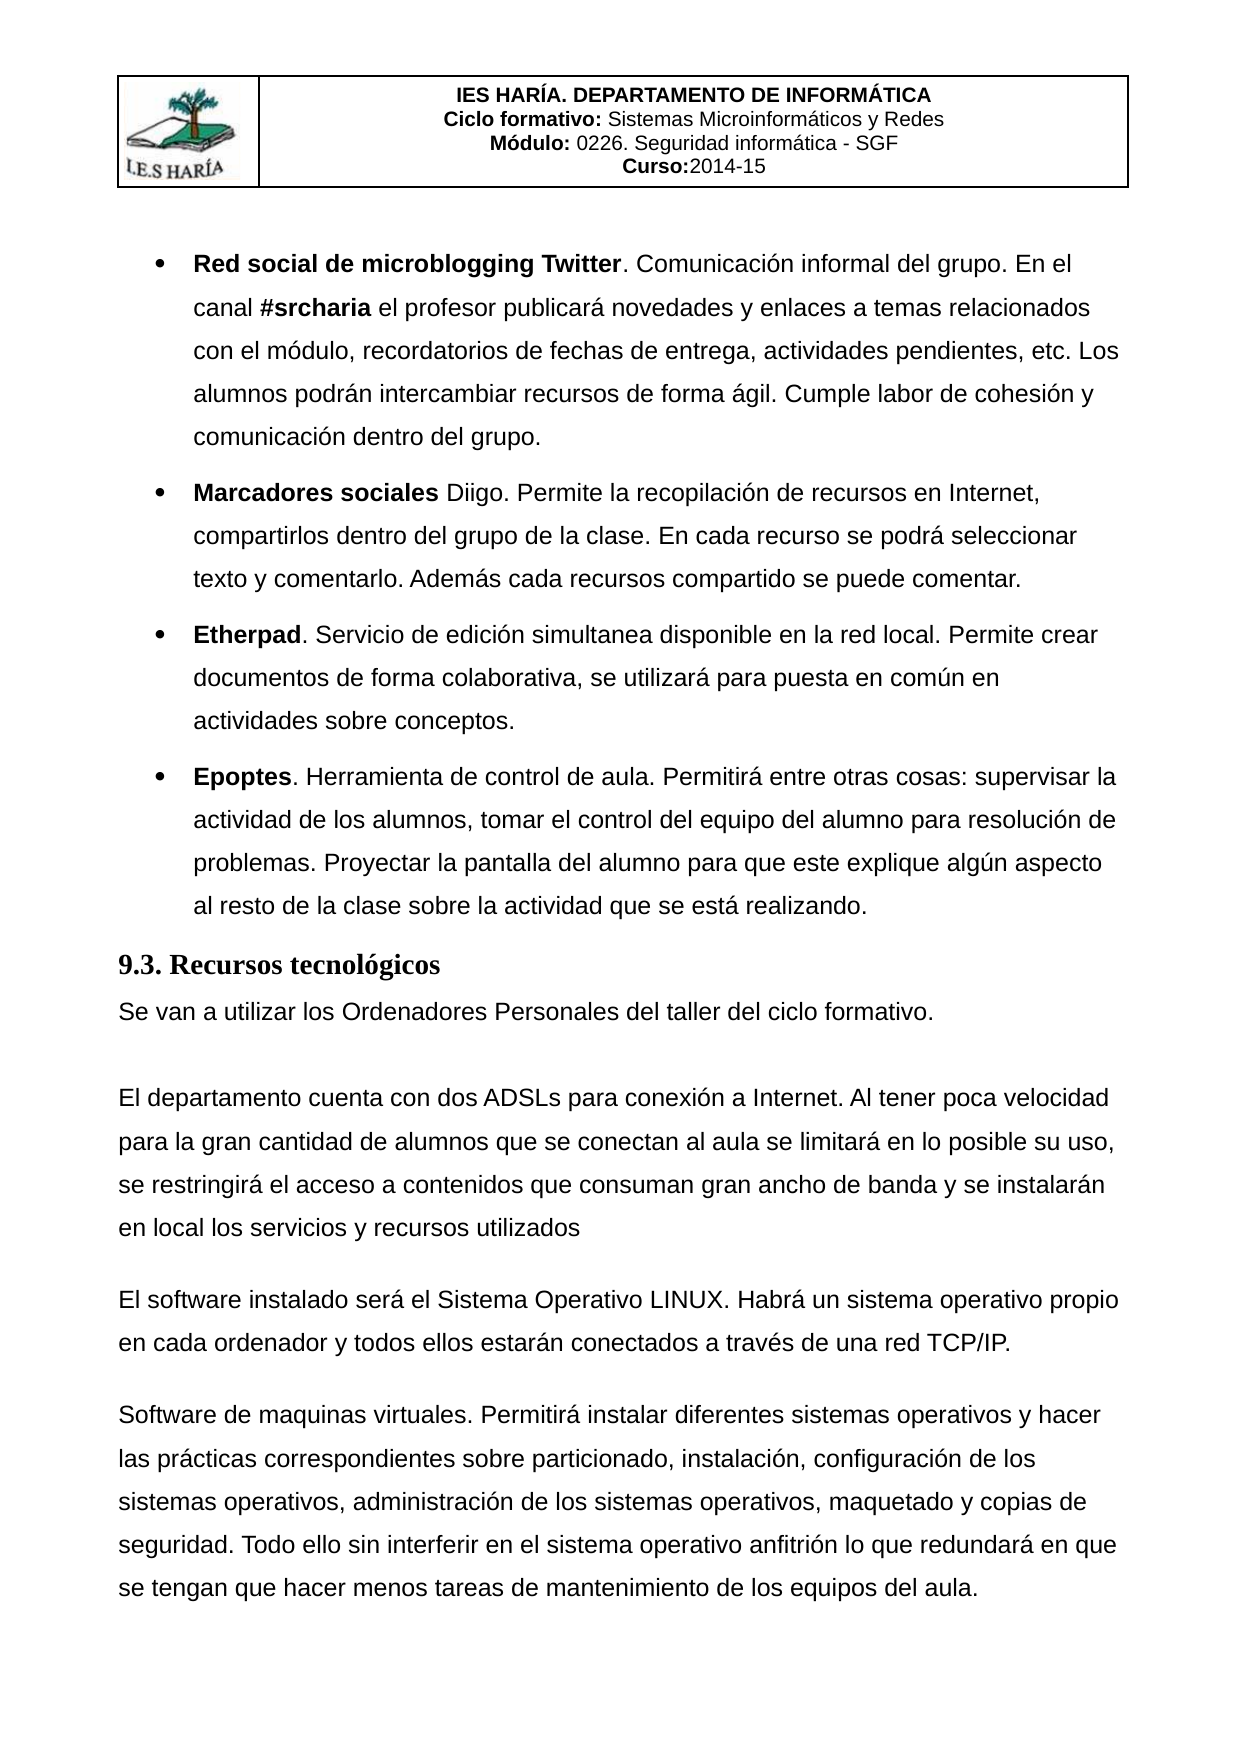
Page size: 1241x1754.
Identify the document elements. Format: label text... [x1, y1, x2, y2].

list Red social de microblogging Twitter. Comunicación informal del grupo. En el canal #srcharia el profesor publicará novedades y enlaces a temas relacionados con el módulo, recordatorios de fechas de entrega, actividades pendientes, etc. Los alumnos podrán intercambiar recursos de forma ágil. Cumple labor de cohesión y comunicación dentro del grupo. [156, 249, 1122, 451]
text El software instalado será el Sistema Operativo LINUX. Habrá un sistema operativo propio en cada ordenador y todos ellos estarán conectados a través de una red TCP/IP. [118, 1285, 1122, 1357]
list Marcadores sociales Diigo. Permite la recopilación de recursos en Internet, compartirlos dentro del grupo de la clase. En cada recurso se podrá seleccionar texto y comentarlo. Además cada recursos compartido se puede comentar. [156, 478, 1122, 593]
text Software de maquinas virtuales. Permitirá instalar diferentes sistemas operativos y hacer las prácticas correspondientes sobre particionado, instalación, configuración de los sistemas operativos, administración de los sistemas operativos, maquetado y copias de seguridad. Todo ello sin interferir en el sistema operativo anfitrión lo que redundará en que se tengan que hacer menos tareas de mantenimiento de los equipos del aula. [118, 1400, 1122, 1602]
text Se van a utilizar los Ordenadores Personales del taller del ciclo formativo. [118, 997, 1122, 1026]
list Etherpad. Servicio de edición simultanea disponible en la red local. Permite crear documentos de forma colaborativa, se utilizará para puesta en común en actividades sobre conceptos. [156, 620, 1122, 735]
picture [123, 82, 241, 180]
subtitle 9.3. Recursos tecnológicos [118, 947, 1122, 980]
list Epoptes. Herramienta de control de aula. Permitirá entre otras cosas: supervisar la actividad de los alumnos, tomar el control del equipo del alumno para resolución de problemas. Proyectar la pantalla del alumno para que este explique algún aspecto al resto de la clase sobre la actividad que se está realizando. [156, 762, 1122, 920]
text El departamento cuenta con dos ADSLs para conexión a Internet. Al tener poca velocidad para la gran cantidad de alumnos que se conectan al aula se limitará en lo posible su uso, se restringirá el acceso a contenidos que consuman gran ancho de banda y se instalarán en local los servicios y recursos utilizados [118, 1083, 1122, 1241]
